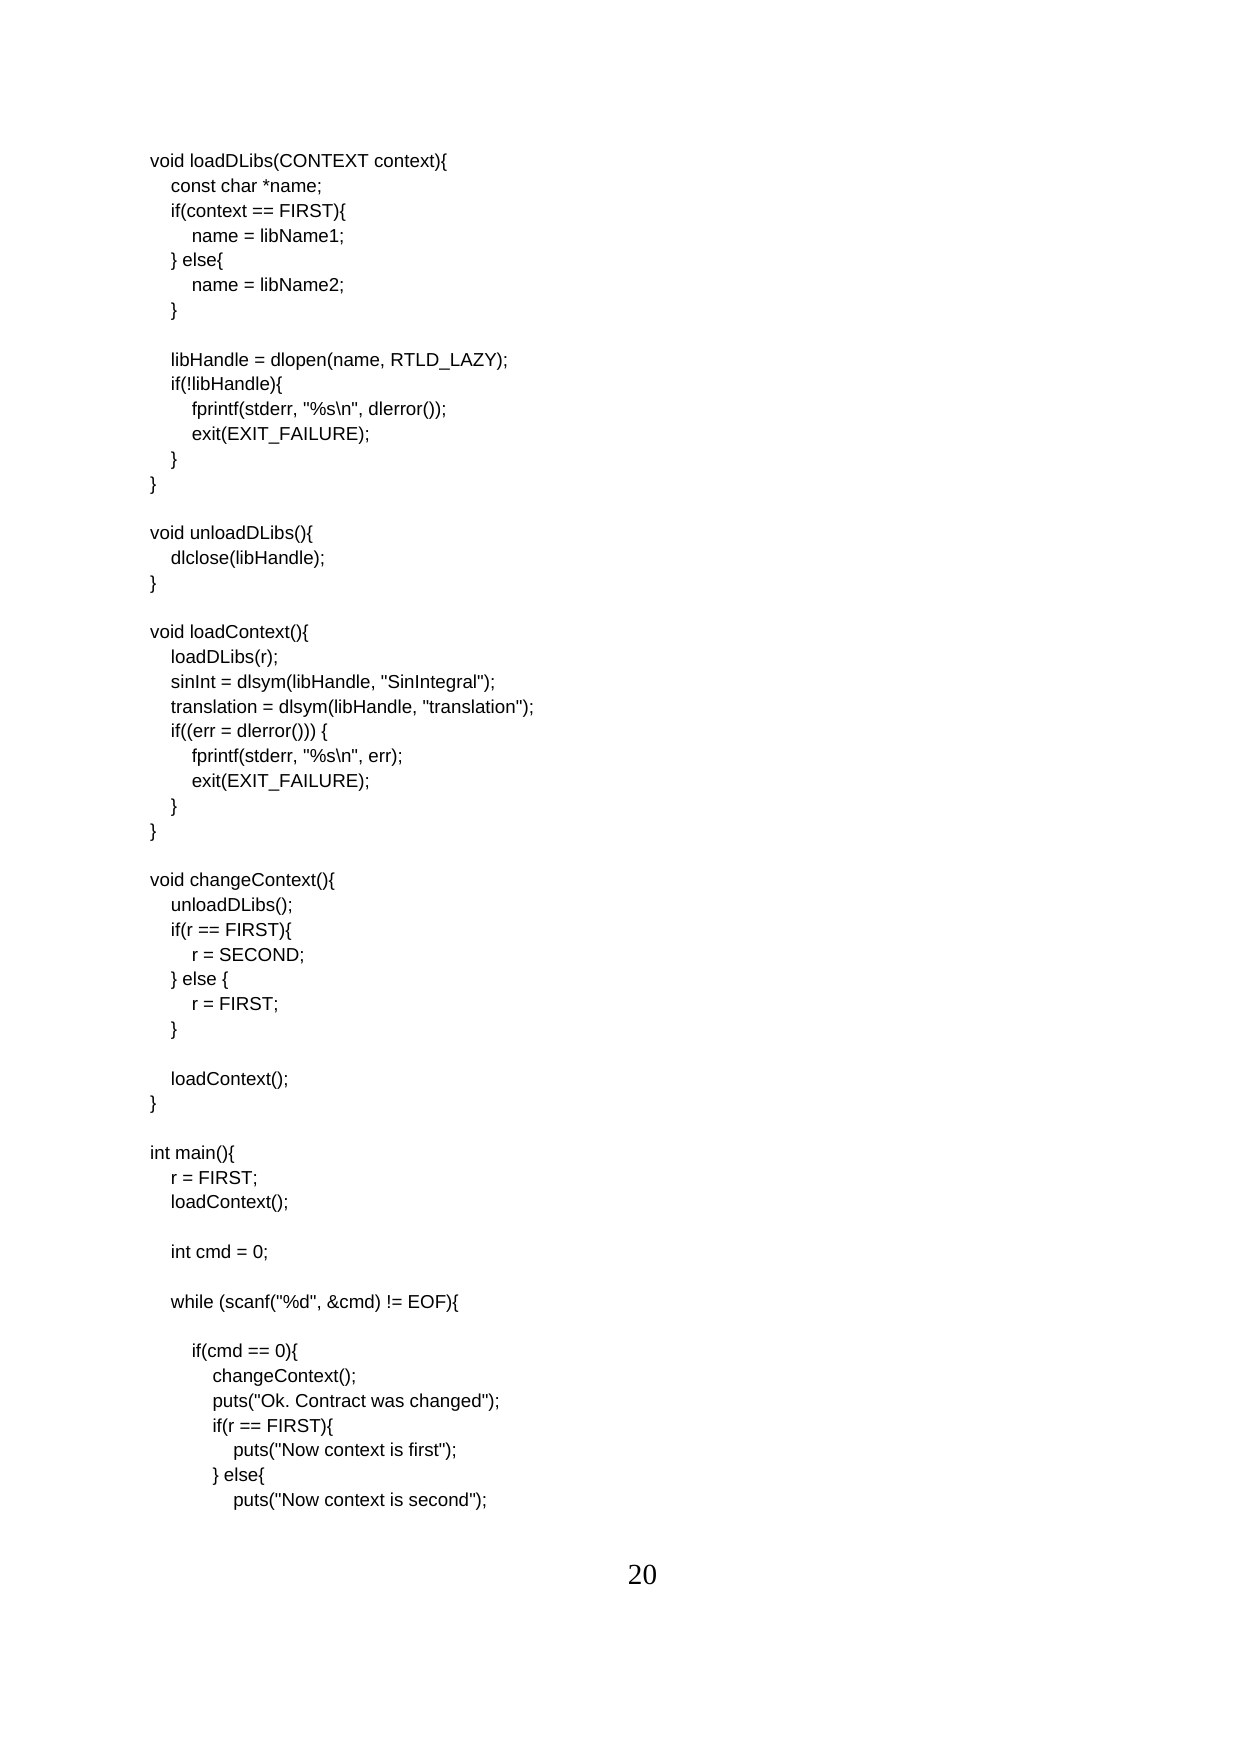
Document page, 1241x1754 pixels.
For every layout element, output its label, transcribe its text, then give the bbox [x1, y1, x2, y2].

text puts("Now context is second"); [150, 1489, 1091, 1510]
text if(cmd == 0){ [150, 1340, 1091, 1362]
text } else{ [150, 1464, 1091, 1486]
text if(r == FIRST){ [150, 1414, 1091, 1436]
text } [150, 1018, 1091, 1039]
text } [150, 472, 1091, 494]
text loadDLibs(r); [150, 646, 1091, 667]
text } else { [150, 968, 1091, 990]
text } else{ [150, 249, 1091, 271]
text void changeContext(){ [150, 869, 1091, 891]
text libHandle = dlopen(name, RTLD_LAZY); [150, 348, 1091, 370]
text r = FIRST; [150, 993, 1091, 1014]
text void loadDLibs(CONTEXT context){ [150, 150, 1091, 172]
text const char *name; [150, 175, 1091, 196]
text } [150, 794, 1091, 816]
text r = FIRST; [150, 1166, 1091, 1188]
text } [150, 571, 1091, 593]
text } [150, 819, 1091, 841]
text exit(EXIT_FAILURE); [150, 423, 1091, 444]
text loadContext(); [150, 1067, 1091, 1089]
text name = libName1; [150, 224, 1091, 246]
text if(context == FIRST){ [150, 199, 1091, 221]
text int cmd = 0; [150, 1241, 1091, 1262]
text puts("Ok. Contract was changed"); [150, 1389, 1091, 1411]
text void unloadDLibs(){ [150, 522, 1091, 543]
text void loadContext(){ [150, 621, 1091, 643]
text fprintf(stderr, "%s\n", dlerror()); [150, 398, 1091, 419]
text loadContext(); [150, 1191, 1091, 1213]
text unloadDLibs(); [150, 894, 1091, 915]
text } [150, 299, 1091, 320]
text if(!libHandle){ [150, 373, 1091, 395]
text r = SECOND; [150, 943, 1091, 965]
text } [150, 447, 1091, 469]
text int main(){ [150, 1142, 1091, 1163]
text dlclose(libHandle); [150, 547, 1091, 568]
text sinInt = dlsym(libHandle, "SinIntegral"); [150, 671, 1091, 692]
text if((err = dlerror())) { [150, 720, 1091, 742]
text puts("Now context is first"); [150, 1439, 1091, 1461]
text changeContext(); [150, 1365, 1091, 1386]
text if(r == FIRST){ [150, 918, 1091, 940]
text name = libName2; [150, 274, 1091, 296]
text while (scanf("%d", &cmd) != EOF){ [150, 1290, 1091, 1312]
text fprintf(stderr, "%s\n", err); [150, 745, 1091, 767]
text } [150, 1092, 1091, 1114]
text exit(EXIT_FAILURE); [150, 770, 1091, 791]
text translation = dlsym(libHandle, "translation"); [150, 695, 1091, 717]
